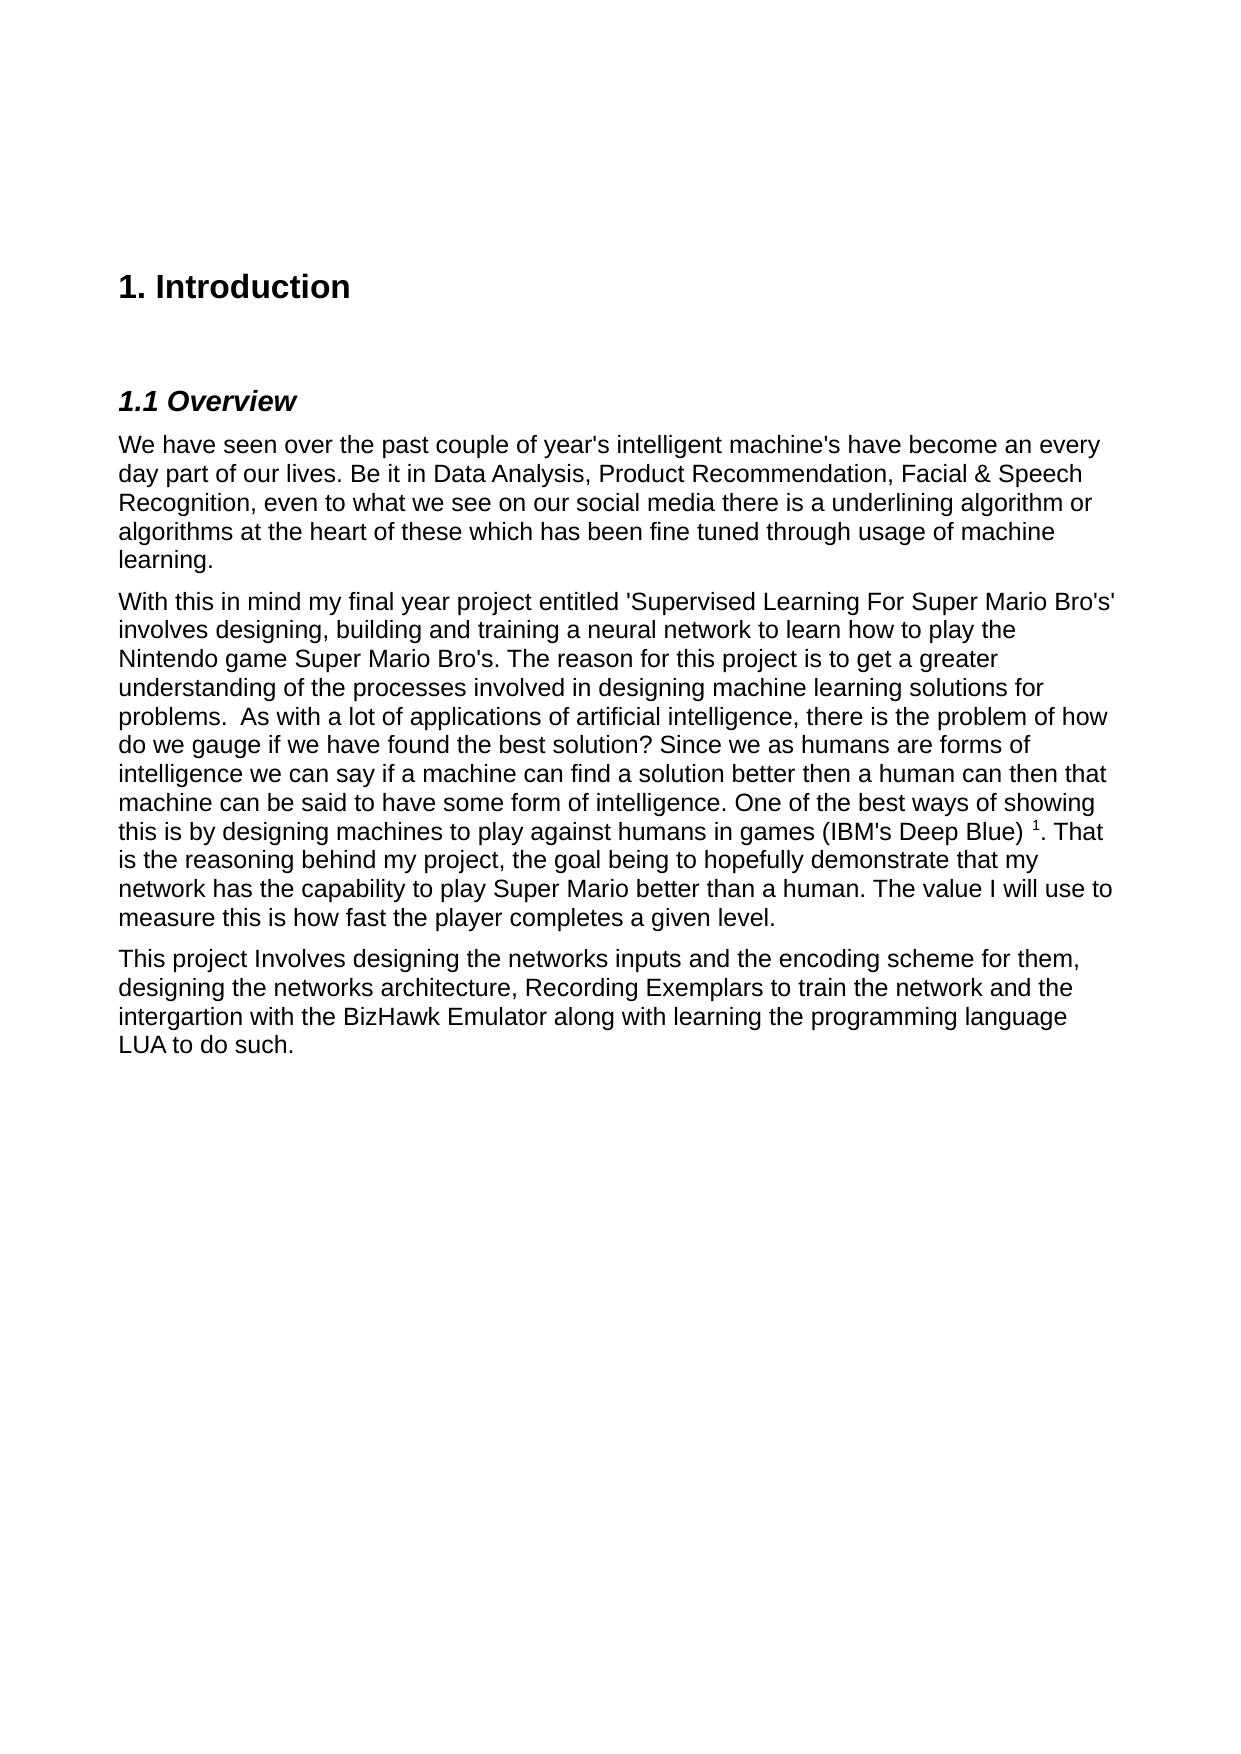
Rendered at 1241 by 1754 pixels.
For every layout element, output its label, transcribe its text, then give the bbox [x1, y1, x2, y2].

text We have seen over the past couple of year's intelligent machine's have become an every day part of our lives. Be it in Data Analysis, Product Recommendation, Facial & Speech Recognition, even to what we see on our social media there is a underlining algorithm or algorithms at the heart of these which has been fine tuned through usage of machine learning. [118, 430, 1122, 574]
text With this in mind my final year project entitled 'Supervised Learning For Super Mario Bro's' involves designing, building and training a neural network to learn how to play the Nintendo game Super Mario Bro's. The reason for this project is to get a greater understanding of the processes involved in designing machine learning solutions for problems. As with a lot of applications of artificial intelligence, there is the problem of how do we gauge if we have found the best solution? Since we as humans are forms of intelligence we can say if a machine can find a solution better then a human can then that machine can be said to have some form of intelligence. One of the best ways of showing this is by designing machines to play against humans in games (IBM's Deep Blue) 1. That is the reasoning behind my project, the goal being to hopefully demonstrate that my network has the capability to play Super Mario better than a human. The value I will use to measure this is how fast the player completes a given level. [118, 587, 1122, 932]
subtitle 1.1 Overview [118, 384, 1122, 418]
text This project Involves designing the networks inputs and the encoding scheme for them, designing the networks architecture, Recording Exemplars to train the network and the intergartion with the BizHawk Emulator along with learning the programming language LUA to do such. [118, 944, 1122, 1059]
subtitle 1. Introduction [118, 267, 1122, 306]
